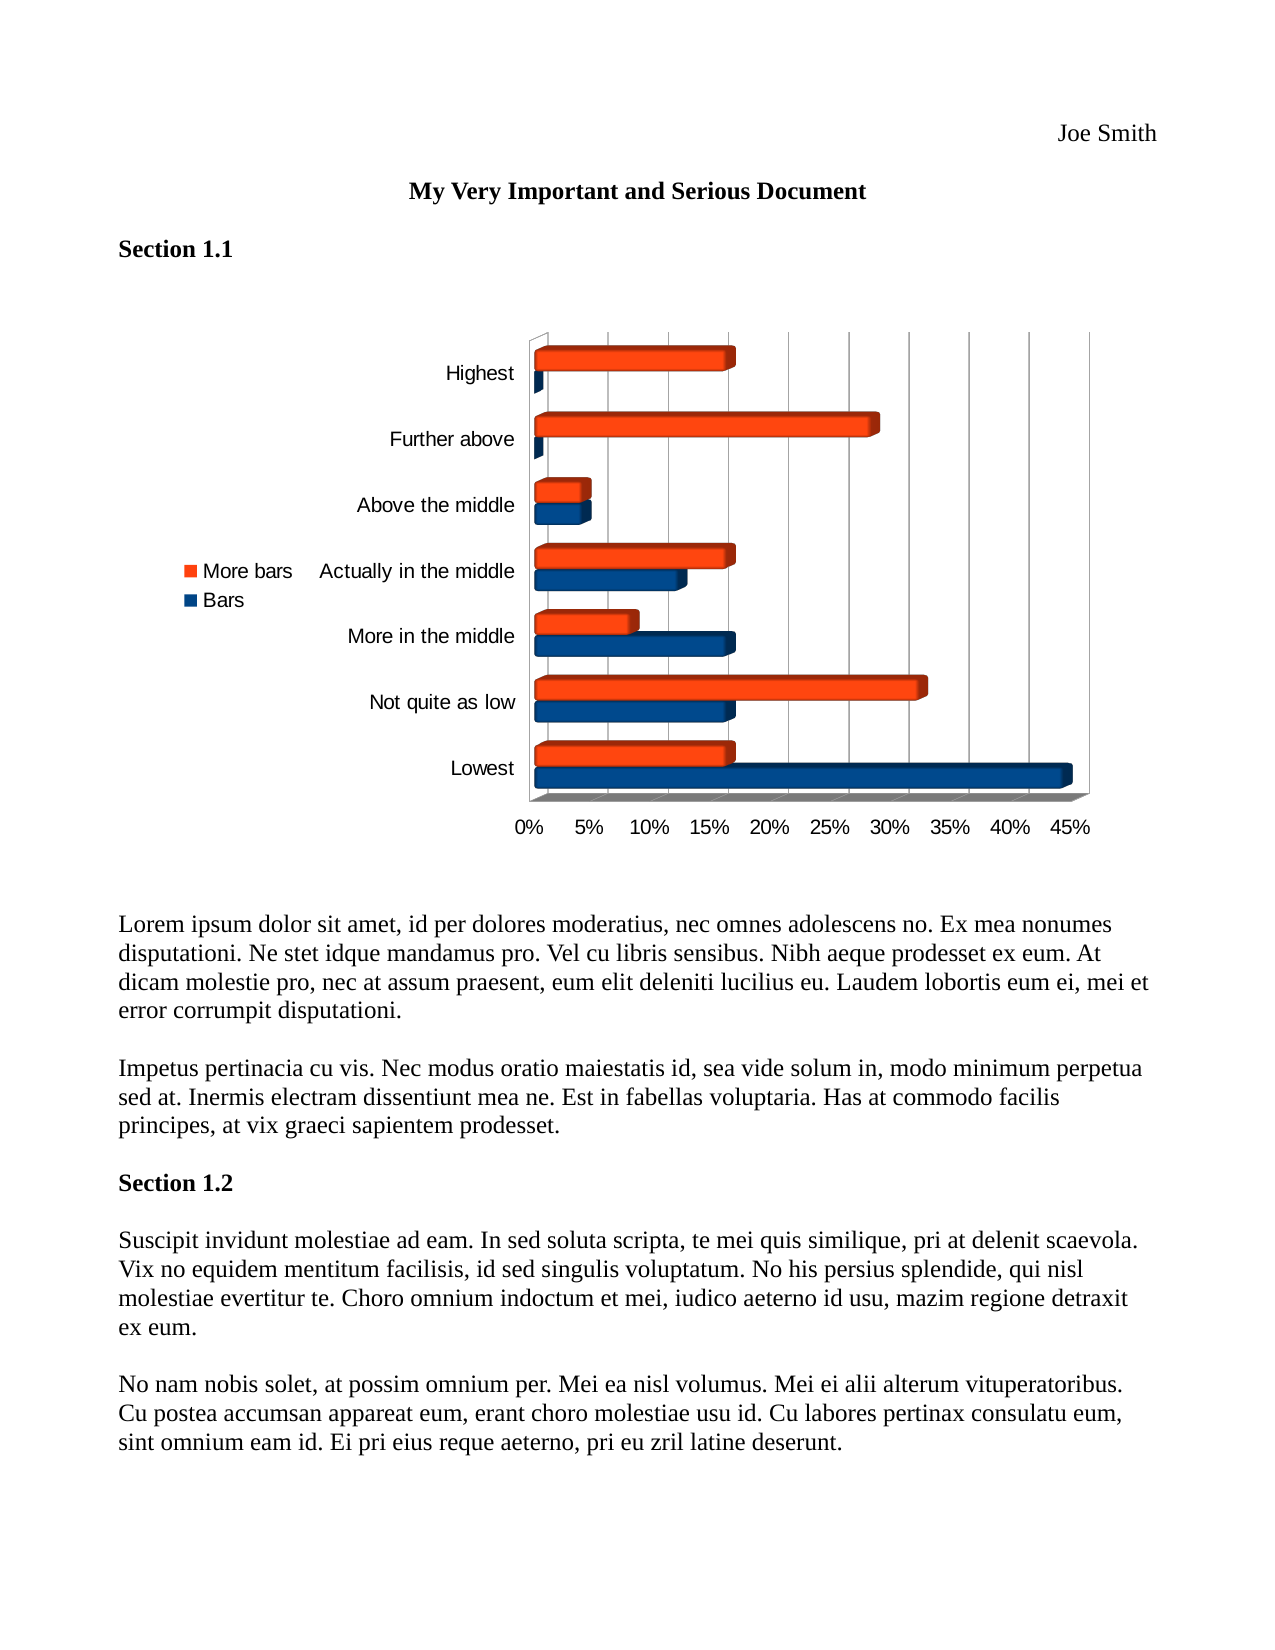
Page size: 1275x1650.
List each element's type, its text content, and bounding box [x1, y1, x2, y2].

text Section 1.1 [118, 234, 1157, 263]
text Section 1.2 [118, 1168, 1157, 1197]
text No nam nobis solet, at possim omnium per. Mei ea nisl volumus. Mei ei alii alterum vituperatoribus. Cu postea accumsan appareat eum, erant choro molestiae usu id. Cu labores pertinax consulatu eum, sint omnium eam id. Ei pri eius reque aeterno, pri eu zril latine deserunt. [118, 1369, 1157, 1455]
text Lorem ipsum dolor sit amet, id per dolores moderatius, nec omnes adolescens no. Ex mea nonumes disputationi. Ne stet idque mandamus pro. Vel cu libris sensibus. Nibh aeque prodesset ex eum. At dicam molestie pro, nec at assum praesent, eum elit deleniti lucilius eu. Laudem lobortis eum ei, mei et error corrumpit disputationi. [118, 909, 1157, 1024]
text Impetus pertinacia cu vis. Nec modus oratio maiestatis id, sea vide solum in, modo minimum perpetua sed at. Inermis electram dissentiunt mea ne. Est in fabellas voluptaria. Has at commodo facilis principes, at vix graeci sapientem prodesset. [118, 1053, 1157, 1139]
text My Very Important and Serious Document [118, 176, 1157, 205]
text Suscipit invidunt molestiae ad eam. In sed soluta scripta, te mei quis similique, pri at delenit scaevola. Vix no equidem mentitum facilisis, id sed singulis voluptatum. No his persius splendide, qui nisl molestiae evertitur te. Choro omnium indoctum et mei, iudico aeterno id usu, mazim regione detraxit ex eum. [118, 1225, 1157, 1340]
